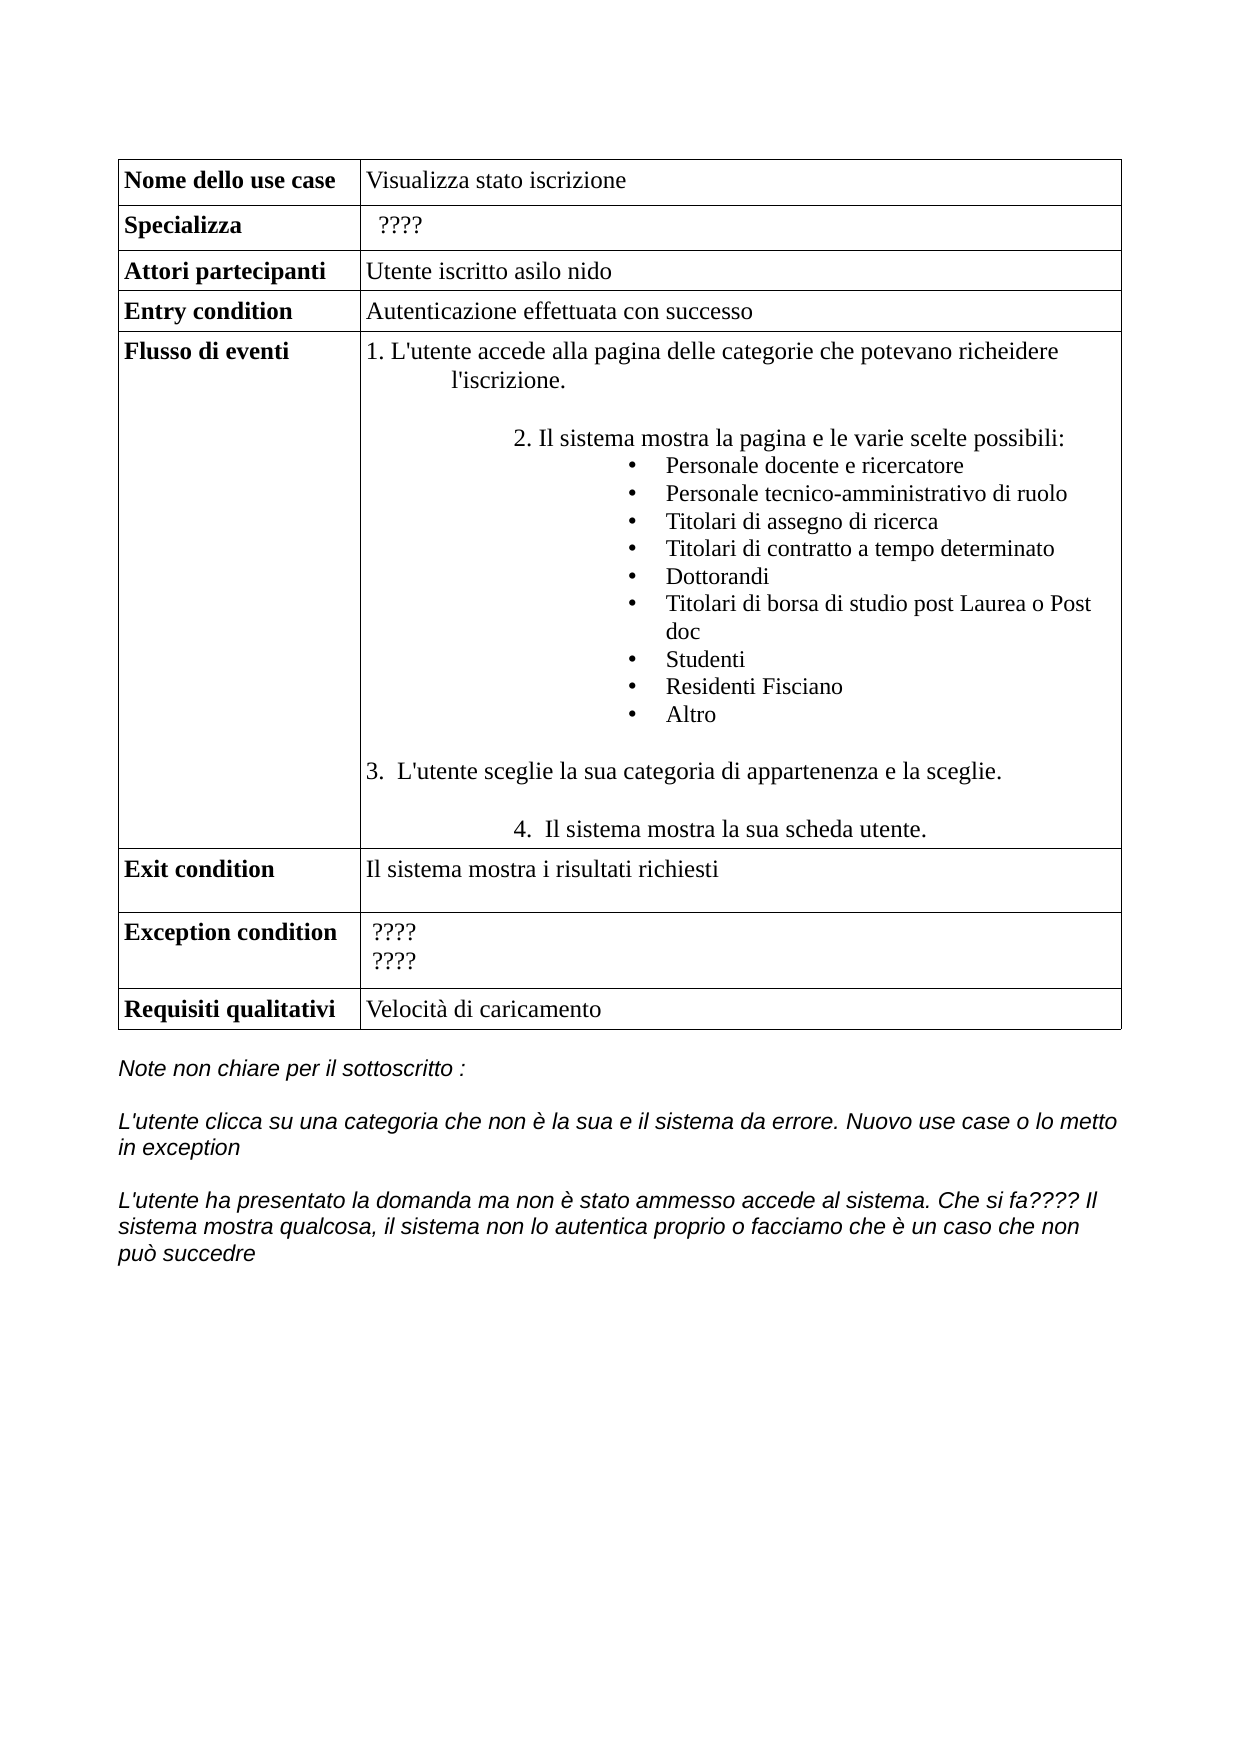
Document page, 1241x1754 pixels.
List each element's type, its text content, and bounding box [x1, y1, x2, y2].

table_cell Attori partecipanti [119, 251, 360, 290]
text L'utente clicca su una categoria che non è la sua e il sistema da errore. Nuovo use case o lo metto in exception [118, 1108, 1122, 1160]
table_cell Flusso di eventi [119, 332, 360, 848]
table_header Visualizza stato iscrizione [361, 160, 1121, 205]
table_cell ???? [361, 206, 1121, 250]
table_cell L'utente accede alla pagina delle categorie che potevano richeidere l'iscrizione. Il sistema mostra la pagina e le varie scelte possibili: Personale docente e ricercatore Personale tecnico-amministrativo di ruolo Titolari di assegno di ricerca Titolari di contratto a tempo determinato Dottorandi Titolari di borsa di studio post Laurea o Post doc Studenti Residenti Fisciano Altro L'utente sceglie la sua categoria di appartenenza e la sceglie. Il sistema mostra la sua scheda utente. [361, 332, 1121, 848]
text Note non chiare per il sottoscritto : [118, 1055, 1122, 1081]
table_cell Exit condition [119, 849, 360, 912]
table_cell Exception condition [119, 913, 360, 988]
table_cell ???? ???? [361, 913, 1121, 988]
table_header Nome dello use case [119, 160, 360, 205]
table_cell Entry condition [119, 291, 360, 331]
table_cell Velocità di caricamento [361, 989, 1121, 1028]
table_cell Requisiti qualitativi [119, 989, 360, 1028]
table_cell Il sistema mostra i risultati richiesti [361, 849, 1121, 912]
table_cell Autenticazione effettuata con successo [361, 291, 1121, 331]
text L'utente ha presentato la domanda ma non è stato ammesso accede al sistema. Che si fa???? Il sistema mostra qualcosa, il sistema non lo autentica proprio o facciamo che è un caso che non può succedre [118, 1187, 1122, 1266]
table_cell Specializza [119, 206, 360, 250]
table_cell Utente iscritto asilo nido [361, 251, 1121, 290]
